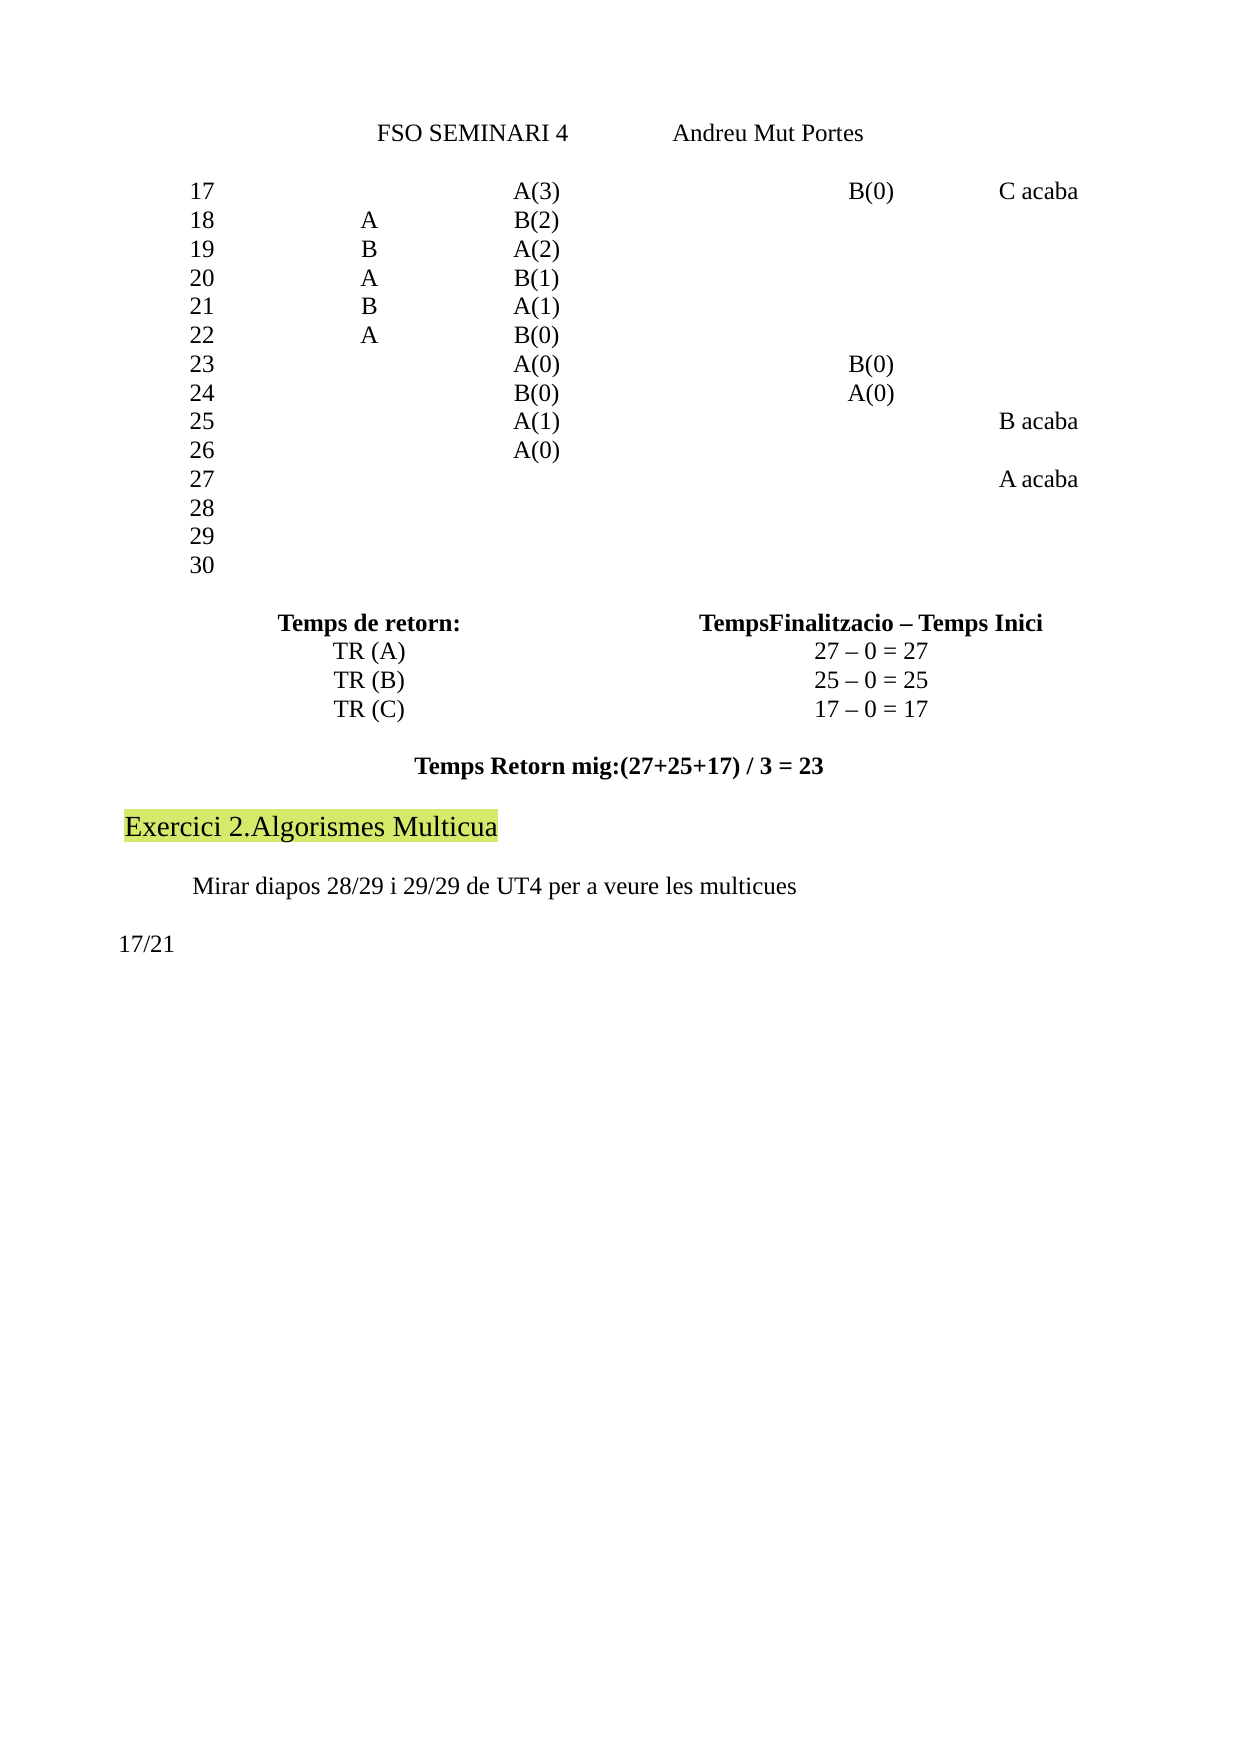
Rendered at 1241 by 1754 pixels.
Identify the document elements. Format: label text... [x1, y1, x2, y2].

table_cell [955, 493, 1122, 521]
table_cell A acaba [955, 464, 1122, 493]
table_cell 21 [118, 291, 285, 320]
table_cell B(0) [788, 349, 955, 378]
table_cell [955, 263, 1122, 291]
table_cell [788, 263, 955, 291]
table_cell B(0) [788, 176, 955, 205]
table_cell B acaba [955, 406, 1122, 435]
table_cell [620, 550, 787, 579]
table_cell A [285, 320, 453, 349]
table_cell 25 [118, 406, 285, 435]
table_cell [118, 723, 620, 751]
table_cell [620, 291, 787, 320]
table_cell [285, 550, 453, 579]
table_cell C acaba [955, 176, 1122, 205]
table_cell [620, 493, 787, 521]
table_cell B(0) [453, 320, 620, 349]
table_cell 27 [118, 464, 285, 493]
table_cell [453, 464, 620, 493]
table_cell A(0) [788, 378, 955, 406]
table_cell [788, 435, 955, 464]
table_cell [620, 205, 787, 234]
table_cell [620, 406, 787, 435]
table_cell 30 [118, 550, 285, 579]
table_cell [955, 378, 1122, 406]
table_cell 29 [118, 521, 285, 550]
table_cell 22 [118, 320, 285, 349]
table_cell 18 [118, 205, 285, 234]
table_cell A [285, 205, 453, 234]
table_cell 24 [118, 378, 285, 406]
table_cell A(0) [453, 349, 620, 378]
table_cell [620, 263, 787, 291]
table_cell 28 [118, 493, 285, 521]
table_cell [955, 550, 1122, 579]
table_cell 27 – 0 = 27 [620, 636, 1122, 665]
table_cell [285, 406, 453, 435]
table_header TempsFinalitzacio – Temps Inici [620, 608, 1122, 636]
table_cell [788, 234, 955, 263]
table_cell [285, 435, 453, 464]
table_cell [955, 320, 1122, 349]
table_cell B(1) [453, 263, 620, 291]
table_cell [620, 464, 787, 493]
table_cell 17 [118, 176, 285, 205]
table_cell [620, 521, 787, 550]
table_cell [453, 521, 620, 550]
table_cell [620, 435, 787, 464]
table_cell A(1) [453, 406, 620, 435]
table_cell 23 [118, 349, 285, 378]
table_cell [620, 234, 787, 263]
table_cell [285, 521, 453, 550]
table_cell A(1) [453, 291, 620, 320]
table_cell [955, 205, 1122, 234]
table_cell 25 – 0 = 25 [620, 665, 1122, 694]
table_cell A(0) [453, 435, 620, 464]
table_cell 26 [118, 435, 285, 464]
table_cell A [285, 263, 453, 291]
table_cell [285, 378, 453, 406]
text Mirar diapos 28/29 i 29/29 de UT4 per a veure les multicues [118, 871, 1122, 900]
table_cell [620, 378, 787, 406]
table_cell [620, 320, 787, 349]
table_cell 20 [118, 263, 285, 291]
table_cell [955, 234, 1122, 263]
table_cell 17 – 0 = 17 [620, 694, 1122, 723]
table_cell [955, 435, 1122, 464]
table_cell [788, 464, 955, 493]
table_cell [285, 493, 453, 521]
text 17/21 [118, 929, 1122, 957]
table_cell TR (A) [118, 636, 620, 665]
table_cell (27+25+17) / 3 = 23 [620, 751, 1122, 780]
table_cell [788, 291, 955, 320]
table_cell B [285, 291, 453, 320]
table_cell [788, 550, 955, 579]
table_cell TR (C) [118, 694, 620, 723]
table_cell [788, 493, 955, 521]
table_cell [285, 349, 453, 378]
table_cell [955, 349, 1122, 378]
table_cell [788, 406, 955, 435]
table_cell [285, 464, 453, 493]
table_cell [620, 349, 787, 378]
table_cell [620, 176, 787, 205]
table_cell 19 [118, 234, 285, 263]
table_cell B(0) [453, 378, 620, 406]
table_cell [788, 320, 955, 349]
table_cell [453, 493, 620, 521]
table_cell A(3) [453, 176, 620, 205]
table_cell [620, 723, 1122, 751]
text Exercici 2.Algorismes Multicua [118, 809, 1122, 842]
table_cell [788, 205, 955, 234]
table_cell [285, 176, 453, 205]
table_cell A(2) [453, 234, 620, 263]
table_cell [955, 291, 1122, 320]
table_cell [453, 550, 620, 579]
table_cell TR (B) [118, 665, 620, 694]
table_cell B [285, 234, 453, 263]
table_cell Temps Retorn mig: [118, 751, 620, 780]
table_cell [788, 521, 955, 550]
table_cell [955, 521, 1122, 550]
table_header Temps de retorn: [118, 608, 620, 636]
table_cell B(2) [453, 205, 620, 234]
